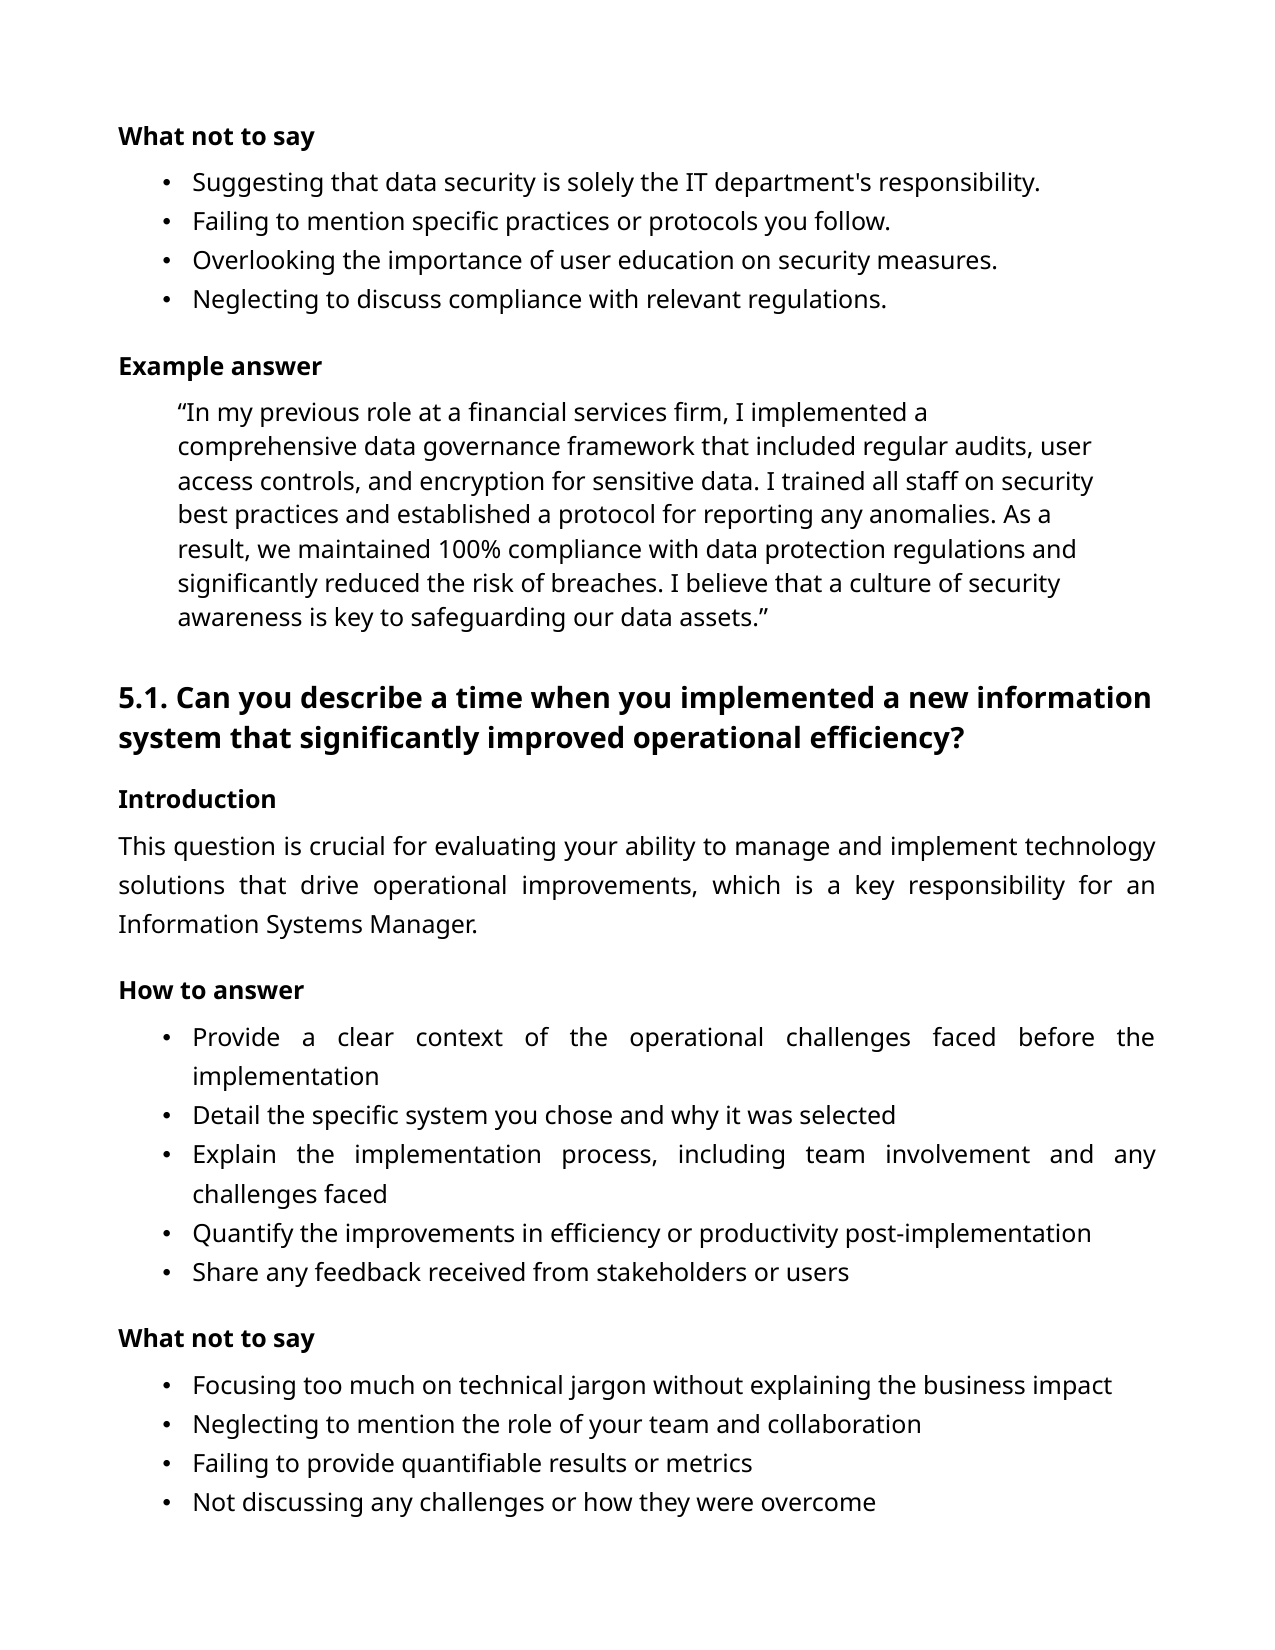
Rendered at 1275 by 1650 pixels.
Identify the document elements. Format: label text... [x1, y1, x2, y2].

text “In my previous role at a financial services firm, I implemented a comprehensive data governance framework that included regular audits, user access controls, and encryption for sensitive data. I trained all staff on security best practices and established a protocol for reporting any anomalies. As a result, we maintained 100% compliance with data protection regulations and significantly reduced the risk of breaches. I believe that a culture of security awareness is key to safeguarding our data assets.” [177, 395, 1098, 633]
list Provide a clear context of the operational challenges faced before the implementation [162, 1019, 1157, 1093]
subtitle Example answer [118, 348, 1157, 382]
list Explain the implementation process, including team involvement and any challenges faced [162, 1137, 1157, 1210]
list Neglecting to mention the role of your team and collaboration [162, 1407, 1157, 1441]
list Detail the specific system you chose and why it was selected [162, 1098, 1157, 1132]
list Share any feedback received from stakeholders or users [162, 1254, 1157, 1289]
subtitle Introduction [118, 782, 1157, 816]
list Failing to mention specific practices or protocols you follow. [162, 204, 1157, 238]
list Not discussing any challenges or how they were overcome [162, 1485, 1157, 1519]
list Quantify the improvements in efficiency or productivity post-implementation [162, 1215, 1157, 1249]
list Suggesting that data security is solely the IT department's responsibility. [162, 165, 1157, 199]
subtitle How to answer [118, 973, 1157, 1007]
subtitle What not to say [118, 1321, 1157, 1355]
list Neglecting to discuss compliance with relevant regulations. [162, 282, 1157, 316]
list Focusing too much on technical jargon without explaining the business impact [162, 1367, 1157, 1401]
subtitle 5.1. Can you describe a time when you implemented a new information system that significantly improved operational efficiency? [118, 677, 1157, 757]
text This question is crucial for evaluating your ability to manage and implement technology solutions that drive operational improvements, which is a key responsibility for an Information Systems Manager. [118, 828, 1157, 941]
subtitle What not to say [118, 118, 1157, 152]
list Overlooking the importance of user education on security measures. [162, 243, 1157, 277]
list Failing to provide quantifiable results or metrics [162, 1446, 1157, 1480]
